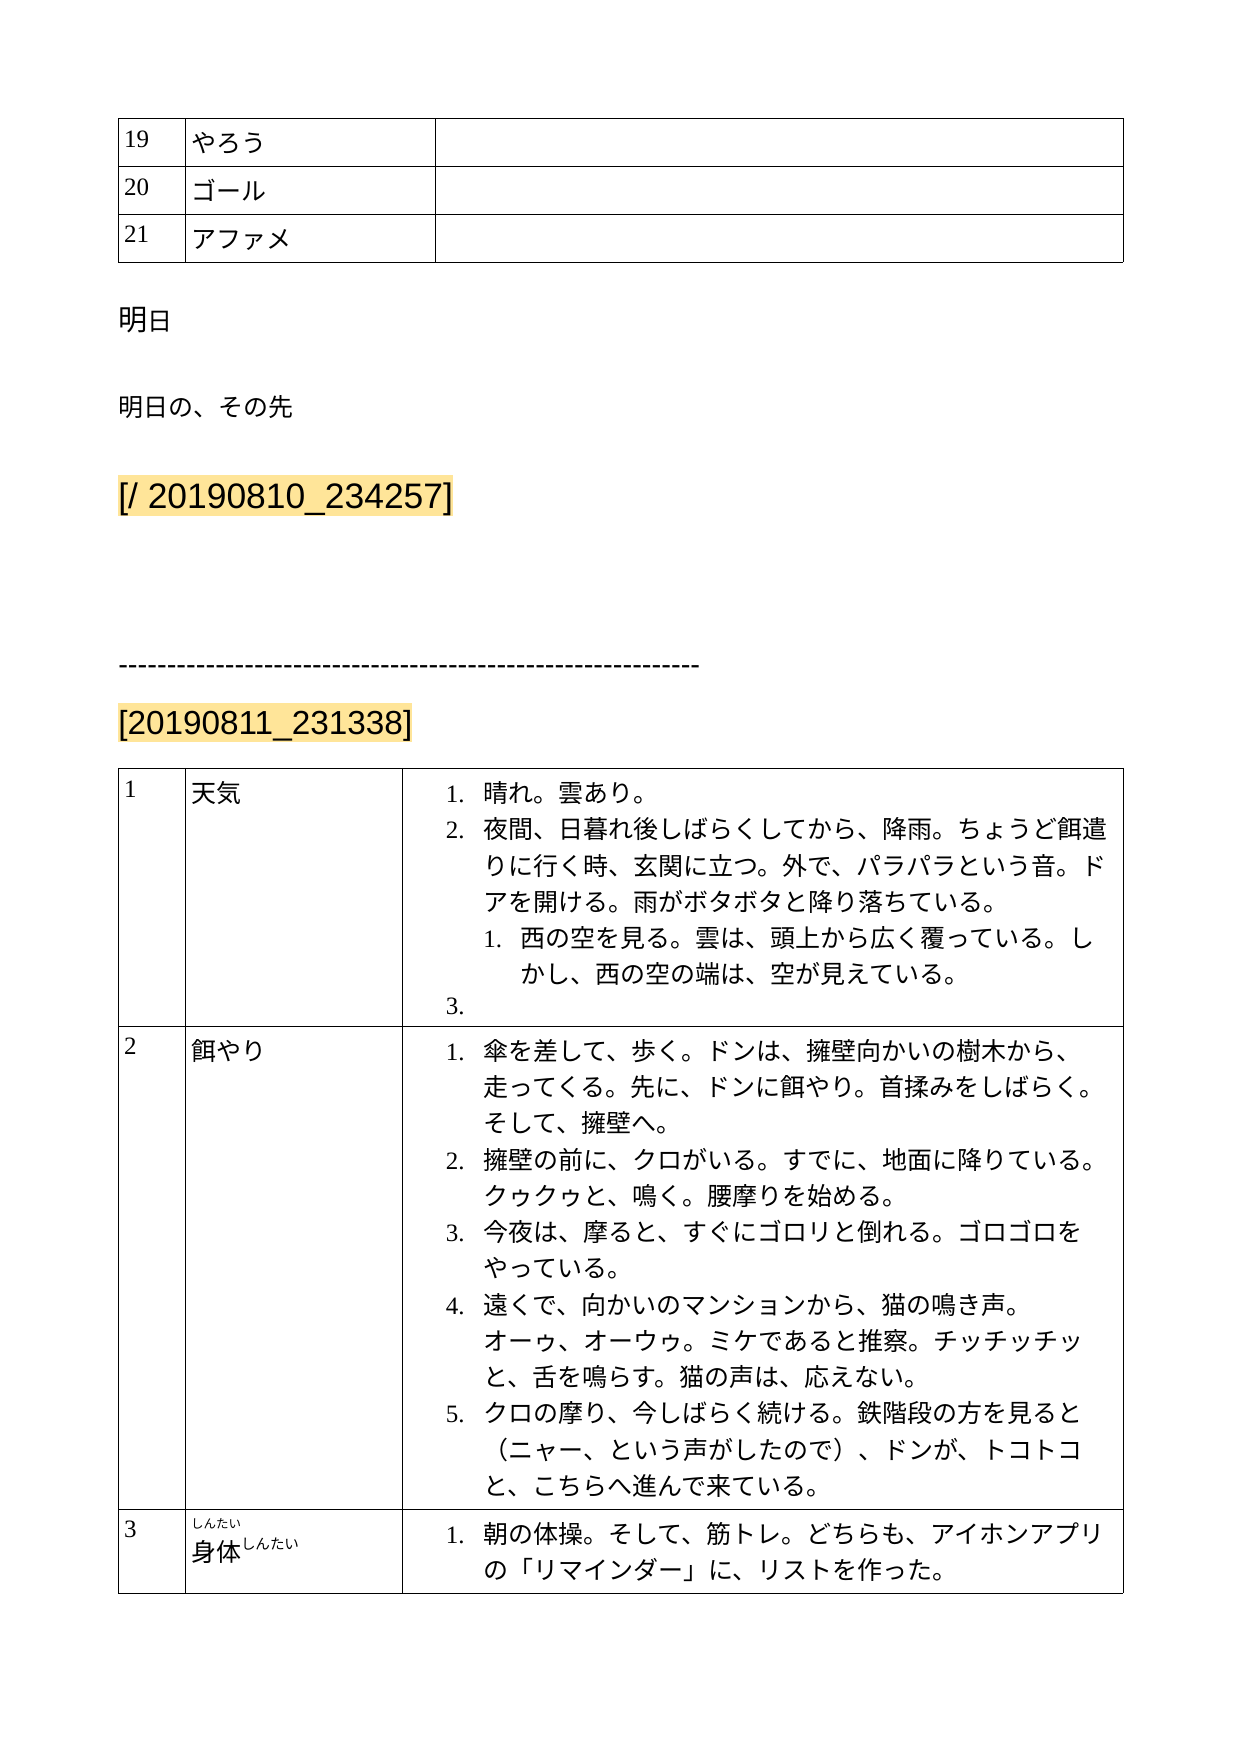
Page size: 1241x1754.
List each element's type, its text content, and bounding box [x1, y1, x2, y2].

table_cell 21 [119, 215, 185, 262]
table_cell 20 [119, 167, 185, 214]
table_cell やろう [186, 119, 435, 166]
table_cell 身体しんたいしんたい [186, 1510, 402, 1592]
table_cell 3 [119, 1510, 185, 1592]
table_cell 傘を差して、歩く。ドンは、擁壁向かいの樹木から、走ってくる。先に、ドンに餌やり。首揉みをしばらく。そして、擁壁へ。 擁壁の前に、クロがいる。すでに、地面に降りている。クゥクゥと、鳴く。腰摩りを始める。 今夜は、摩ると、すぐにゴロリと倒れる。ゴロゴロをやっている。 遠くで、向かいのマンションから、猫の鳴き声。オーゥ、オーウゥ。ミケであると推察。チッチッチッと、舌を鳴らす。猫の声は、応えない。 クロの摩り、今しばらく続ける。鉄階段の方を見ると（ニャー、という声がしたので）、ドンが、トコトコと、こちらへ進んで来ている。 [403, 1027, 1123, 1508]
table_header 1 [119, 769, 185, 1026]
table_cell 朝の体操。そして、筋トレ。どちらも、アイホンアプリの「リマインダー」に、リストを作った。 [403, 1510, 1123, 1592]
table_cell 19 [119, 119, 185, 166]
table_cell ゴール [186, 167, 435, 214]
table_cell 餌やり [186, 1027, 402, 1508]
table_cell [436, 215, 1123, 262]
text 明日の、その先 [118, 393, 1122, 421]
text ------------------------------------------------------------ [118, 647, 1122, 681]
text [20190811_231338] [118, 703, 1122, 742]
text [/ 20190810_234257] [118, 475, 1122, 516]
table_cell 2 [119, 1027, 185, 1508]
table_cell [436, 119, 1123, 166]
table_header 天気 [186, 769, 402, 1026]
table_header 晴れ。雲あり。 夜間、日暮れ後しばらくしてから、降雨。ちょうど餌遣りに行く時、玄関に立つ。外で、パラパラという音。ドアを開ける。雨がボタボタと降り落ちている。 西の空を見る。雲は、頭上から広く覆っている。しかし、西の空の端は、空が見えている。 [403, 769, 1123, 1026]
text 明日 [118, 303, 1122, 337]
table_cell アファメ [186, 215, 435, 262]
table_cell [436, 167, 1123, 214]
